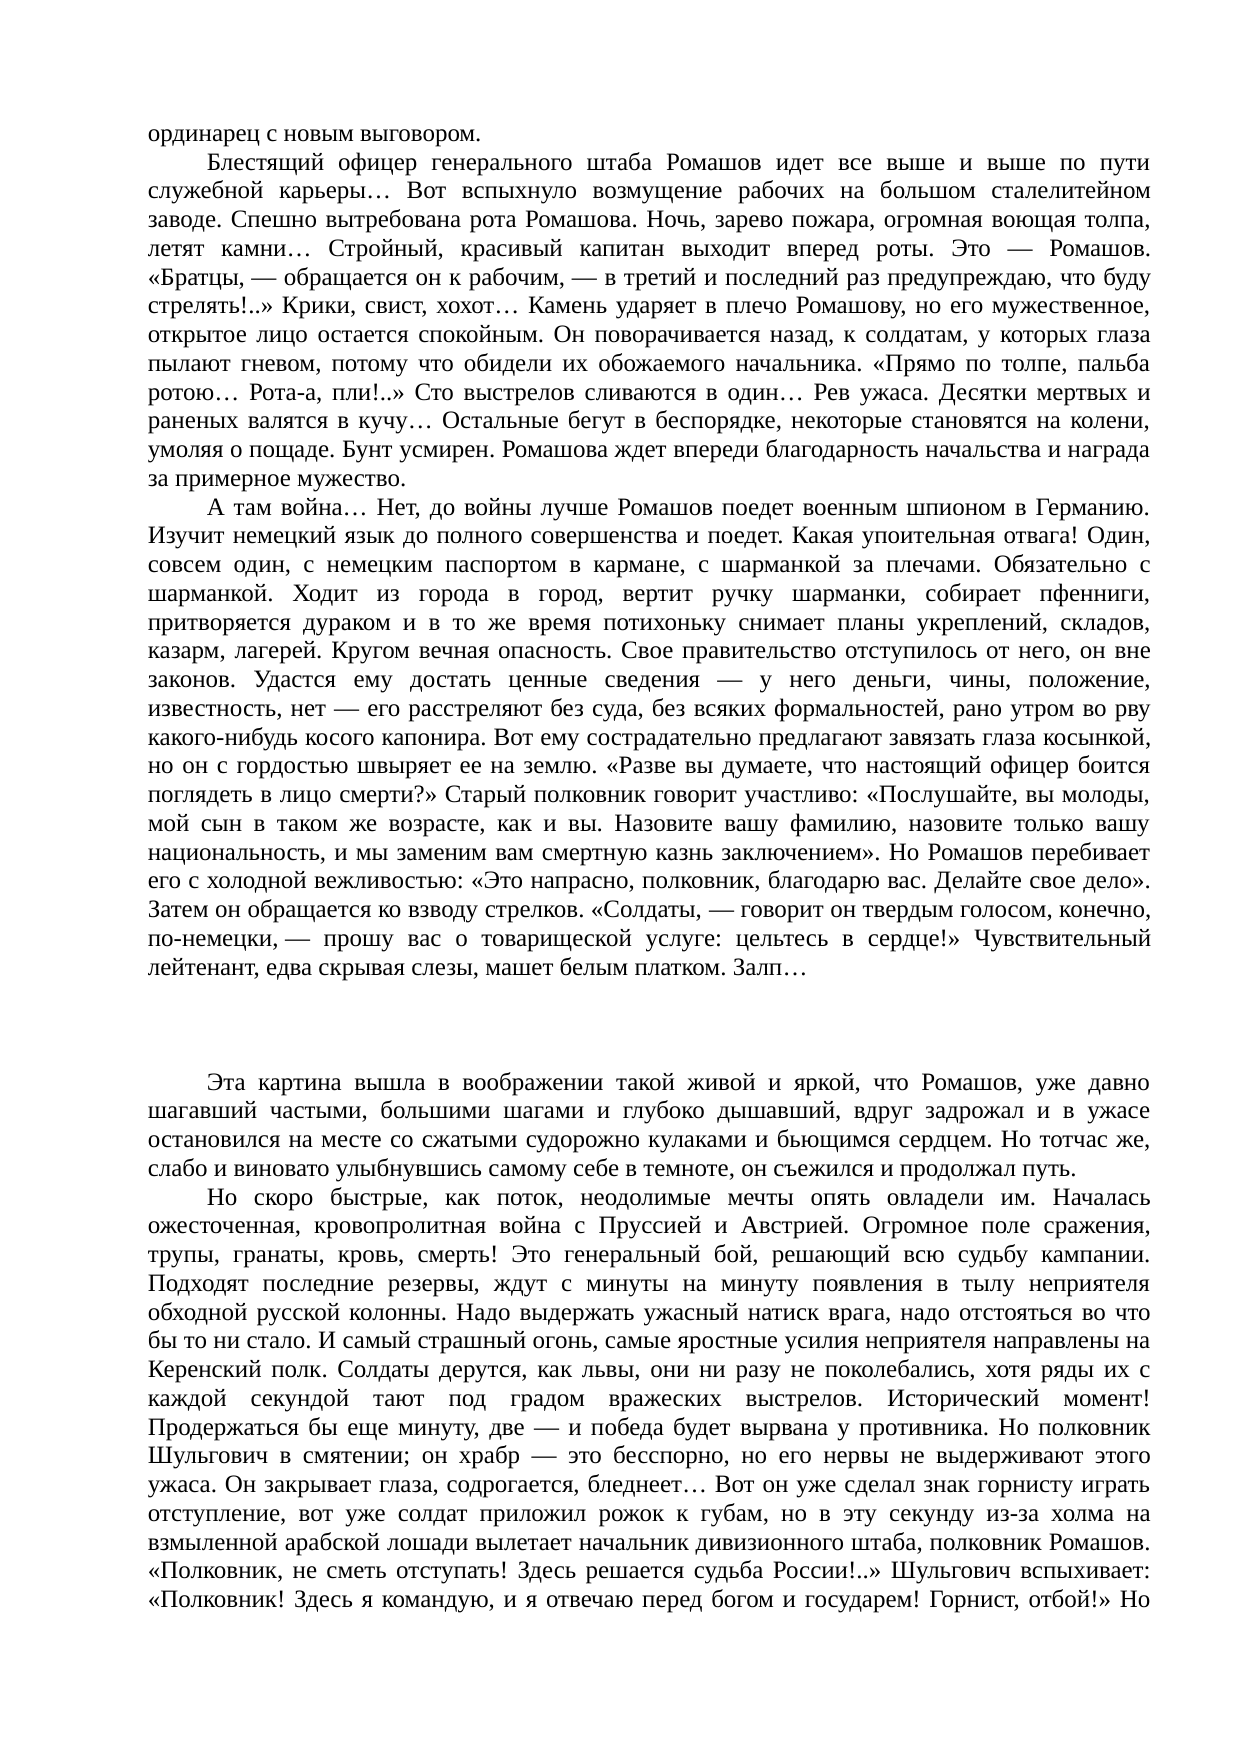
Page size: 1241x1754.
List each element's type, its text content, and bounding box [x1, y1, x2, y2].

text А там война… Нет, до войны лучше Ромашов поедет военным шпионом в Германию. Изучит немецкий язык до полного совершенства и поедет. Какая упоительная отвага! Один, совсем один, с немецким паспортом в кармане, с шарманкой за плечами. Обязательно с шарманкой. Ходит из города в город, вертит ручку шарманки, собирает пфенниги, притворяется дураком и в то же время потихоньку снимает планы укреплений, складов, казарм, лагерей. Кругом вечная опасность. Свое правительство отступилось от него, он вне законов. Удастся ему достать ценные сведения — у него деньги, чины, положение, известность, нет — его расстреляют без суда, без всяких формальностей, рано утром во рву какого-нибудь косого капонира. Вот ему сострадательно предлагают завязать глаза косынкой, но он с гордостью швыряет ее на землю. «Разве вы думаете, что настоящий офицер боится поглядеть в лицо смерти?» Старый полковник говорит участливо: «Послушайте, вы молоды, мой сын в таком же возрасте, как и вы. Назовите вашу фамилию, назовите только вашу национальность, и мы заменим вам смертную казнь заключением». Но Ромашов перебивает его с холодной вежливостью: «Это напрасно, полковник, благодарю вас. Делайте свое дело». Затем он обращается ко взводу стрелков. «Солдаты, — говорит он твердым голосом, конечно, по-немецки, — прошу вас о товарищеской услуге: цельтесь в сердце!» Чувствительный лейтенант, едва скрывая слезы, машет белым платком. Залп… [148, 492, 1152, 981]
text Эта картина вышла в воображении такой живой и яркой, что Ромашов, уже давно шагавший частыми, большими шагами и глубоко дышавший, вдруг задрожал и в ужасе остановился на месте со сжатыми судорожно кулаками и бьющимся сердцем. Но тотчас же, слабо и виновато улыбнувшись самому себе в темноте, он съежился и продолжал путь. [148, 1067, 1152, 1182]
text Но скоро быстрые, как поток, неодолимые мечты опять овладели им. Началась ожесточенная, кровопролитная война с Пруссией и Австрией. Огромное поле сражения, трупы, гранаты, кровь, смерть! Это генеральный бой, решающий всю судьбу кампании. Подходят последние резервы, ждут с минуты на минуту появления в тылу неприятеля обходной русской колонны. Надо выдержать ужасный натиск врага, надо отстояться во что бы то ни стало. И самый страшный огонь, самые яростные усилия неприятеля направлены на Керенский полк. Солдаты дерутся, как львы, они ни разу не поколебались, хотя ряды их с каждой секундой тают под градом вражеских выстрелов. Исторический момент! Продержаться бы еще минуту, две — и победа будет вырвана у противника. Но полковник Шульгович в смятении; он храбр — это бесспорно, но его нервы не выдерживают этого ужаса. Он закрывает глаза, содрогается, бледнеет… Вот он уже сделал знак горнисту играть отступление, вот уже солдат приложил рожок к губам, но в эту секунду из-за холма на взмыленной арабской лошади вылетает начальник дивизионного штаба, полковник Ромашов. «Полковник, не сметь отступать! Здесь решается судьба России!..» Шульгович вспыхивает: «Полковник! Здесь я командую, и я отвечаю перед богом и государем! Горнист, отбой!» Но [148, 1182, 1152, 1613]
text Блестящий офицер генерального штаба Ромашов идет все выше и выше по пути служебной карьеры… Вот вспыхнуло возмущение рабочих на большом сталелитейном заводе. Спешно вытребована рота Ромашова. Ночь, зарево пожара, огромная воющая толпа, летят камни… Стройный, красивый капитан выходит вперед роты. Это — Ромашов. «Братцы, — обращается он к рабочим, — в третий и последний раз предупреждаю, что буду стрелять!..» Крики, свист, хохот… Камень ударяет в плечо Ромашову, но его мужественное, открытое лицо остается спокойным. Он поворачивается назад, к солдатам, у которых глаза пылают гневом, потому что обидели их обожаемого начальника. «Прямо по толпе, пальба ротою… Рота-а, пли!..» Сто выстрелов сливаются в один… Рев ужаса. Десятки мертвых и раненых валятся в кучу… Остальные бегут в беспорядке, некоторые становятся на колени, умоляя о пощаде. Бунт усмирен. Ромашова ждет впереди благодарность начальства и награда за примерное мужество. [148, 147, 1152, 492]
text ординарец с новым выговором. [148, 118, 1152, 147]
